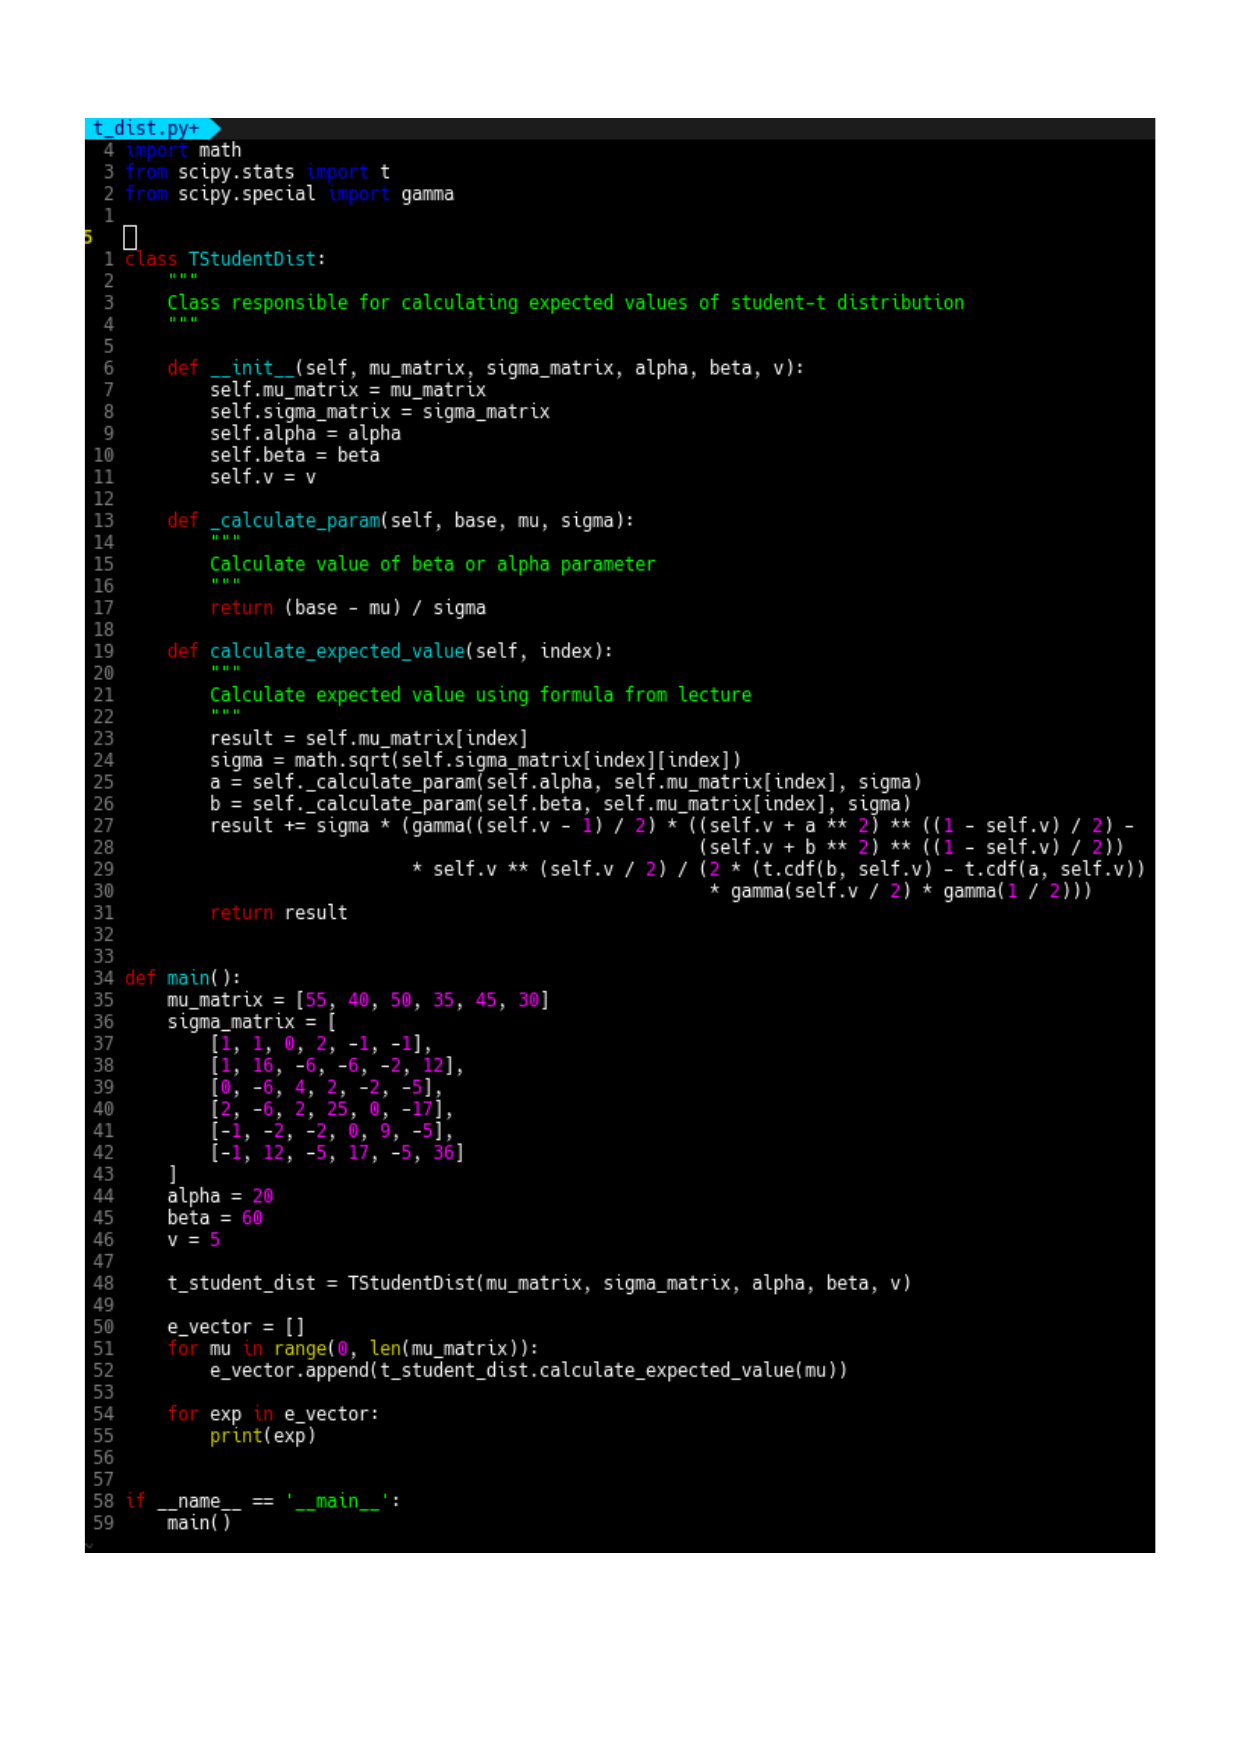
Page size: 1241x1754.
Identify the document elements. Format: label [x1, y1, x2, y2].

picture [84, 118, 1156, 1553]
